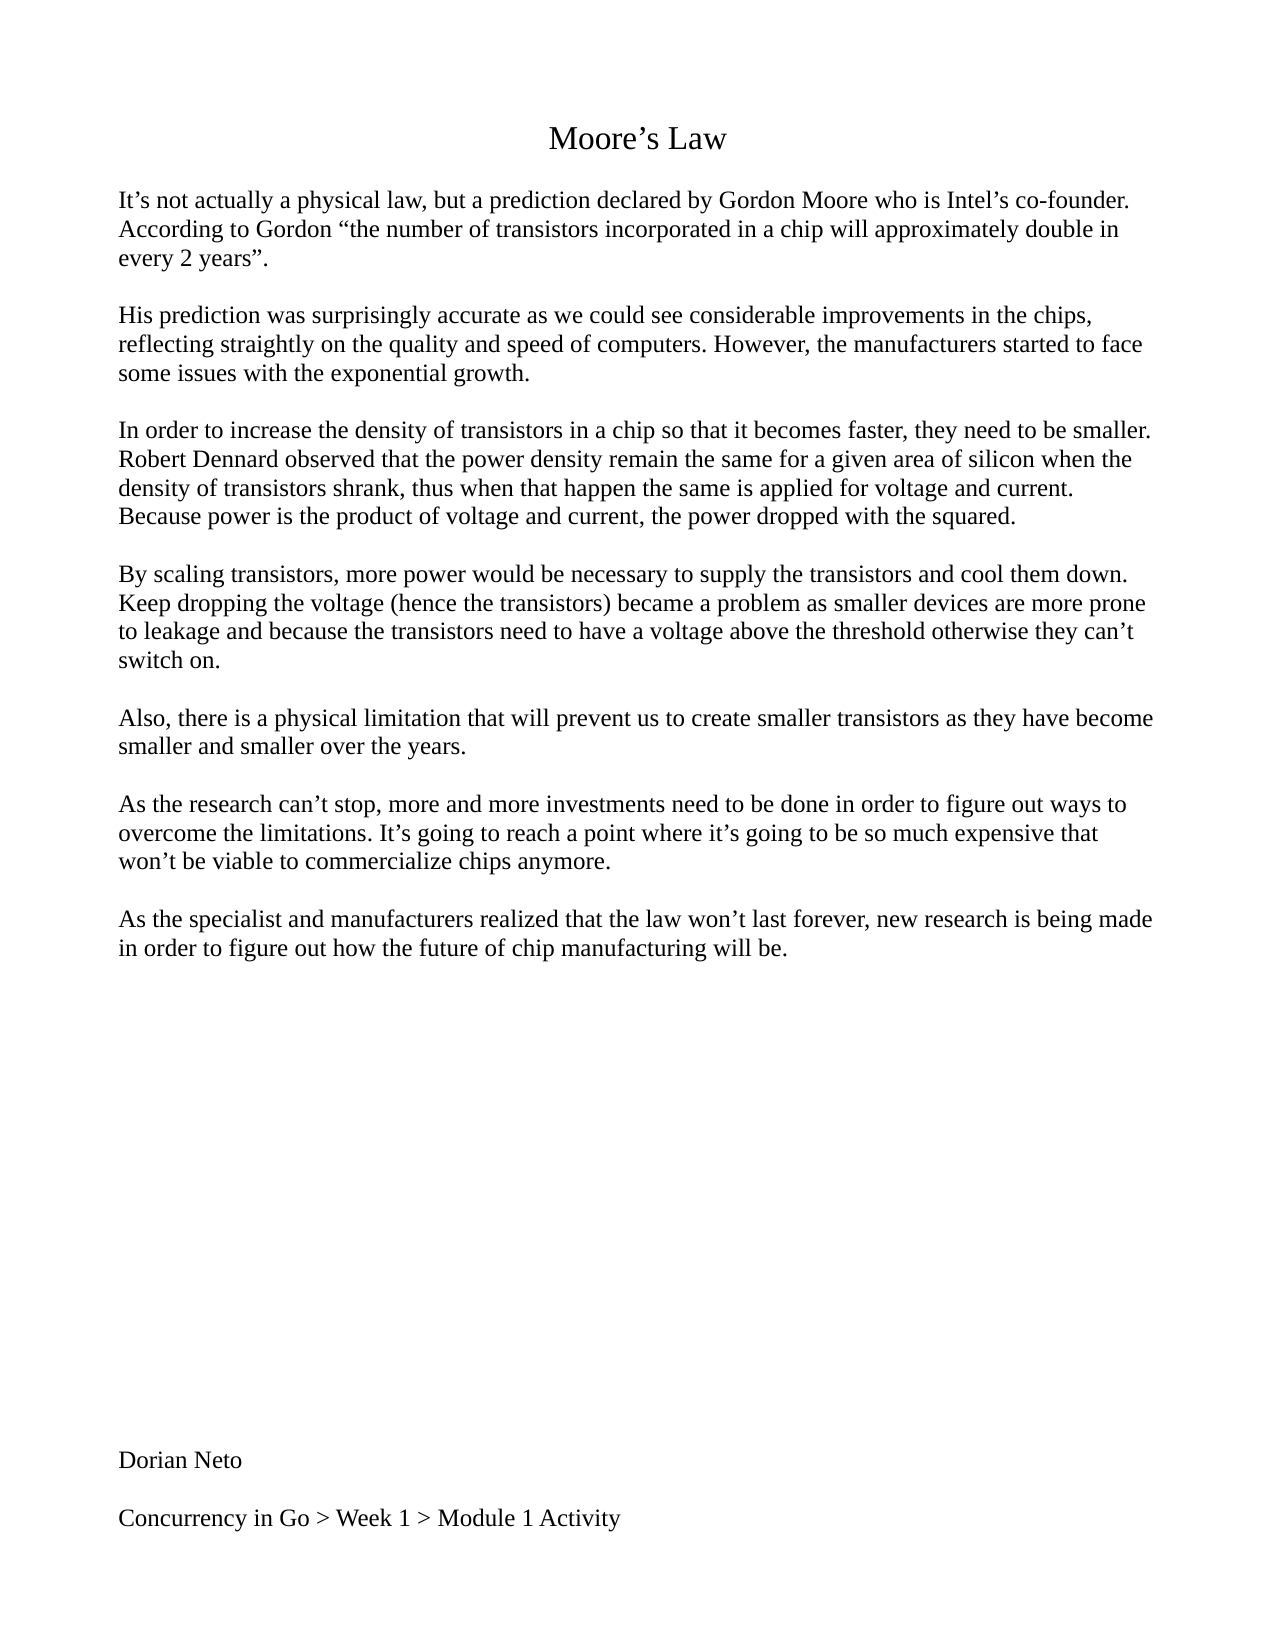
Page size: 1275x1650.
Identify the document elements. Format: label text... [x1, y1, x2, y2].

text His prediction was surprisingly accurate as we could see considerable improvements in the chips, reflecting straightly on the quality and speed of computers. However, the manufacturers started to face some issues with the exponential growth. [118, 300, 1157, 386]
text As the specialist and manufacturers realized that the law won’t last forever, new research is being made in order to figure out how the future of chip manufacturing will be. [118, 904, 1157, 961]
text In order to increase the density of transistors in a chip so that it becomes faster, they need to be smaller. Robert Dennard observed that the power density remain the same for a given area of silicon when the density of transistors shrank, thus when that happen the same is applied for voltage and current. Because power is the product of voltage and current, the power dropped with the squared. [118, 415, 1157, 530]
text Moore’s Law [118, 118, 1157, 156]
text By scaling transistors, more power would be necessary to supply the transistors and cool them down. Keep dropping the voltage (hence the transistors) became a problem as smaller devices are more prone to leakage and because the transistors need to have a voltage above the threshold otherwise they can’t switch on. [118, 559, 1157, 674]
text Also, there is a physical limitation that will prevent us to create smaller transistors as they have become smaller and smaller over the years. [118, 703, 1157, 760]
text As the research can’t stop, more and more investments need to be done in order to figure out ways to overcome the limitations. It’s going to reach a point where it’s going to be so much expensive that won’t be viable to commercialize chips anymore. [118, 789, 1157, 875]
text It’s not actually a physical law, but a prediction declared by Gordon Moore who is Intel’s co-founder. According to Gordon “the number of transistors incorporated in a chip will approximately double in every 2 years”. [118, 185, 1157, 271]
